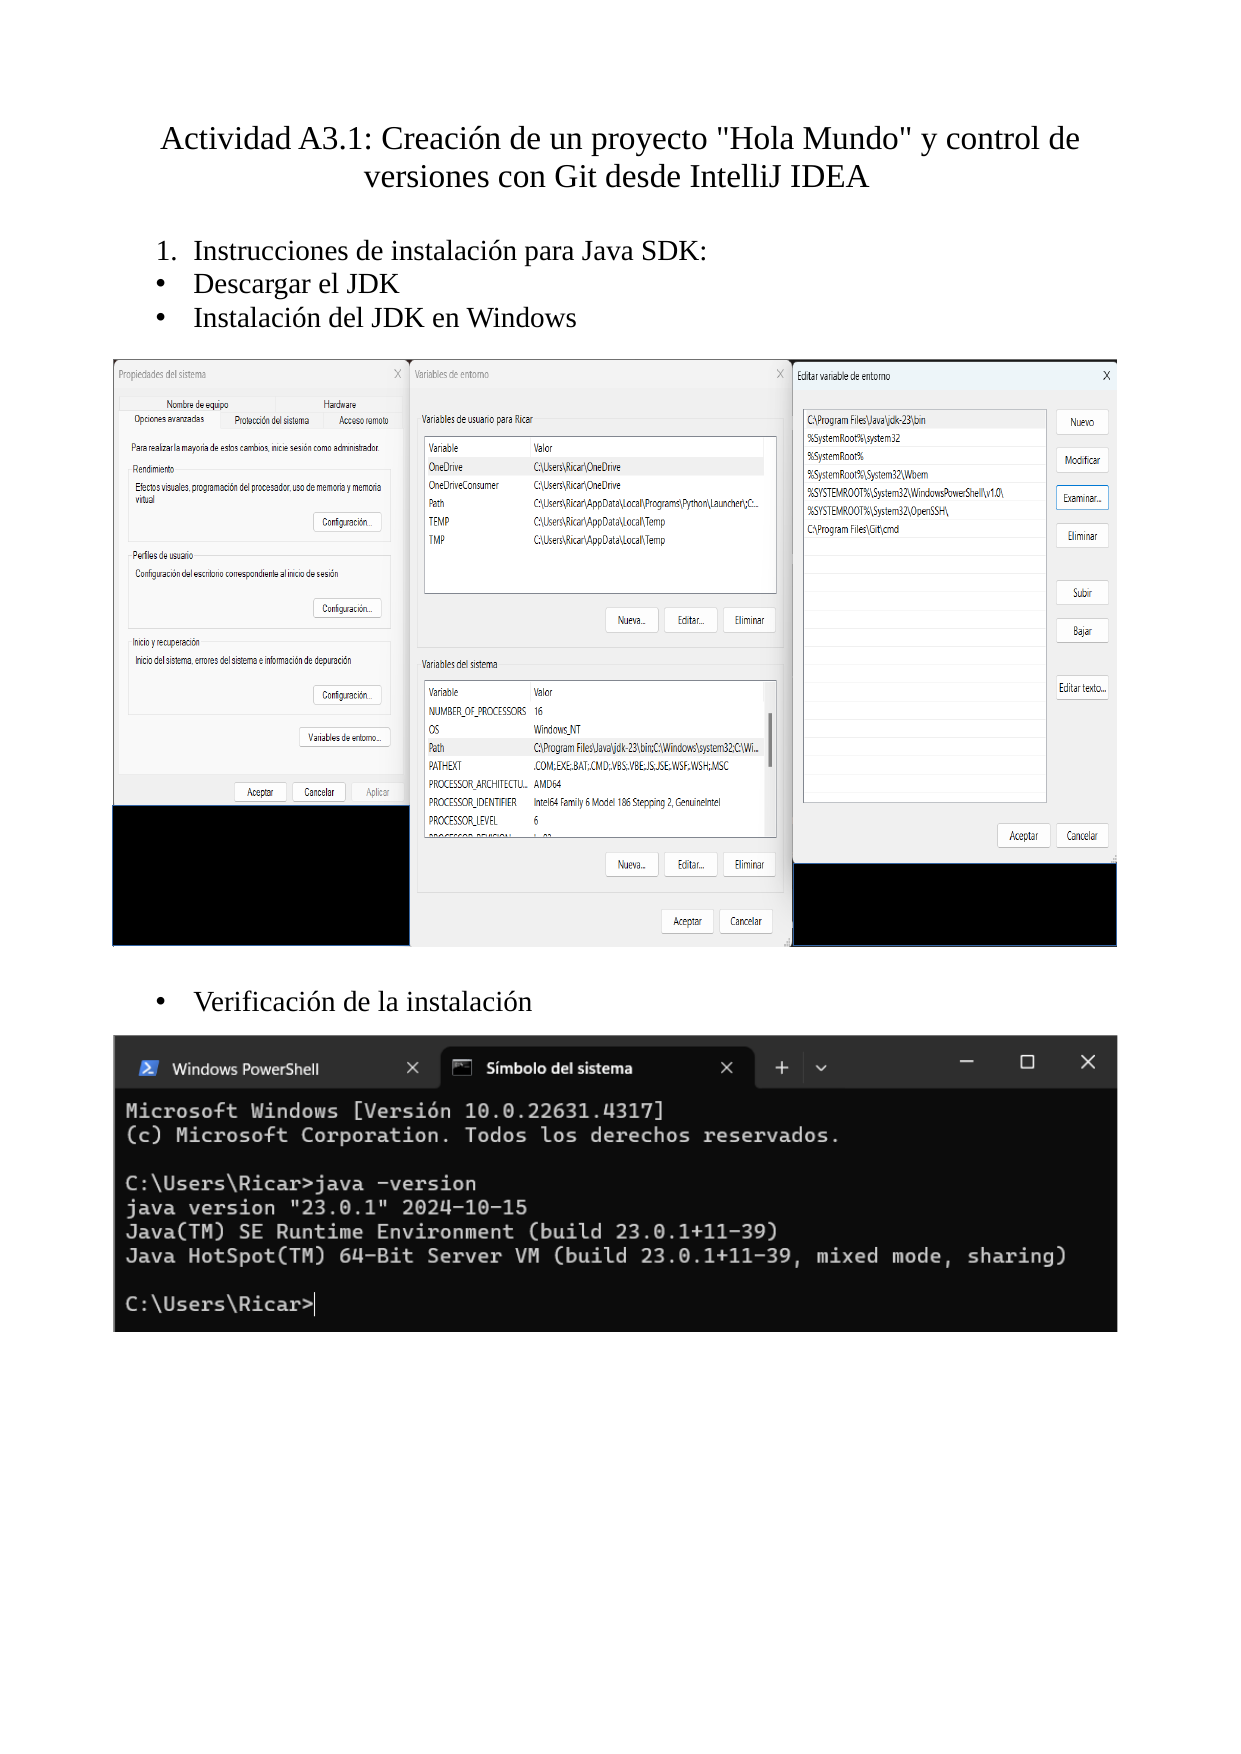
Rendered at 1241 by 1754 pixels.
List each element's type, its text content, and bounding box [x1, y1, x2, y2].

picture [113, 359, 1117, 947]
list Instrucciones de instalación para Java SDK: [156, 233, 1122, 267]
list Instalación del JDK en Windows [156, 300, 1122, 334]
text Actividad A3.1: Creación de un proyecto "Hola Mundo" y control de versiones con Git desde IntelliJ IDEA [118, 118, 1122, 195]
list Verificación de la instalación [156, 984, 1122, 1018]
picture [113, 1035, 1118, 1332]
list Descargar el JDK [156, 267, 1122, 300]
